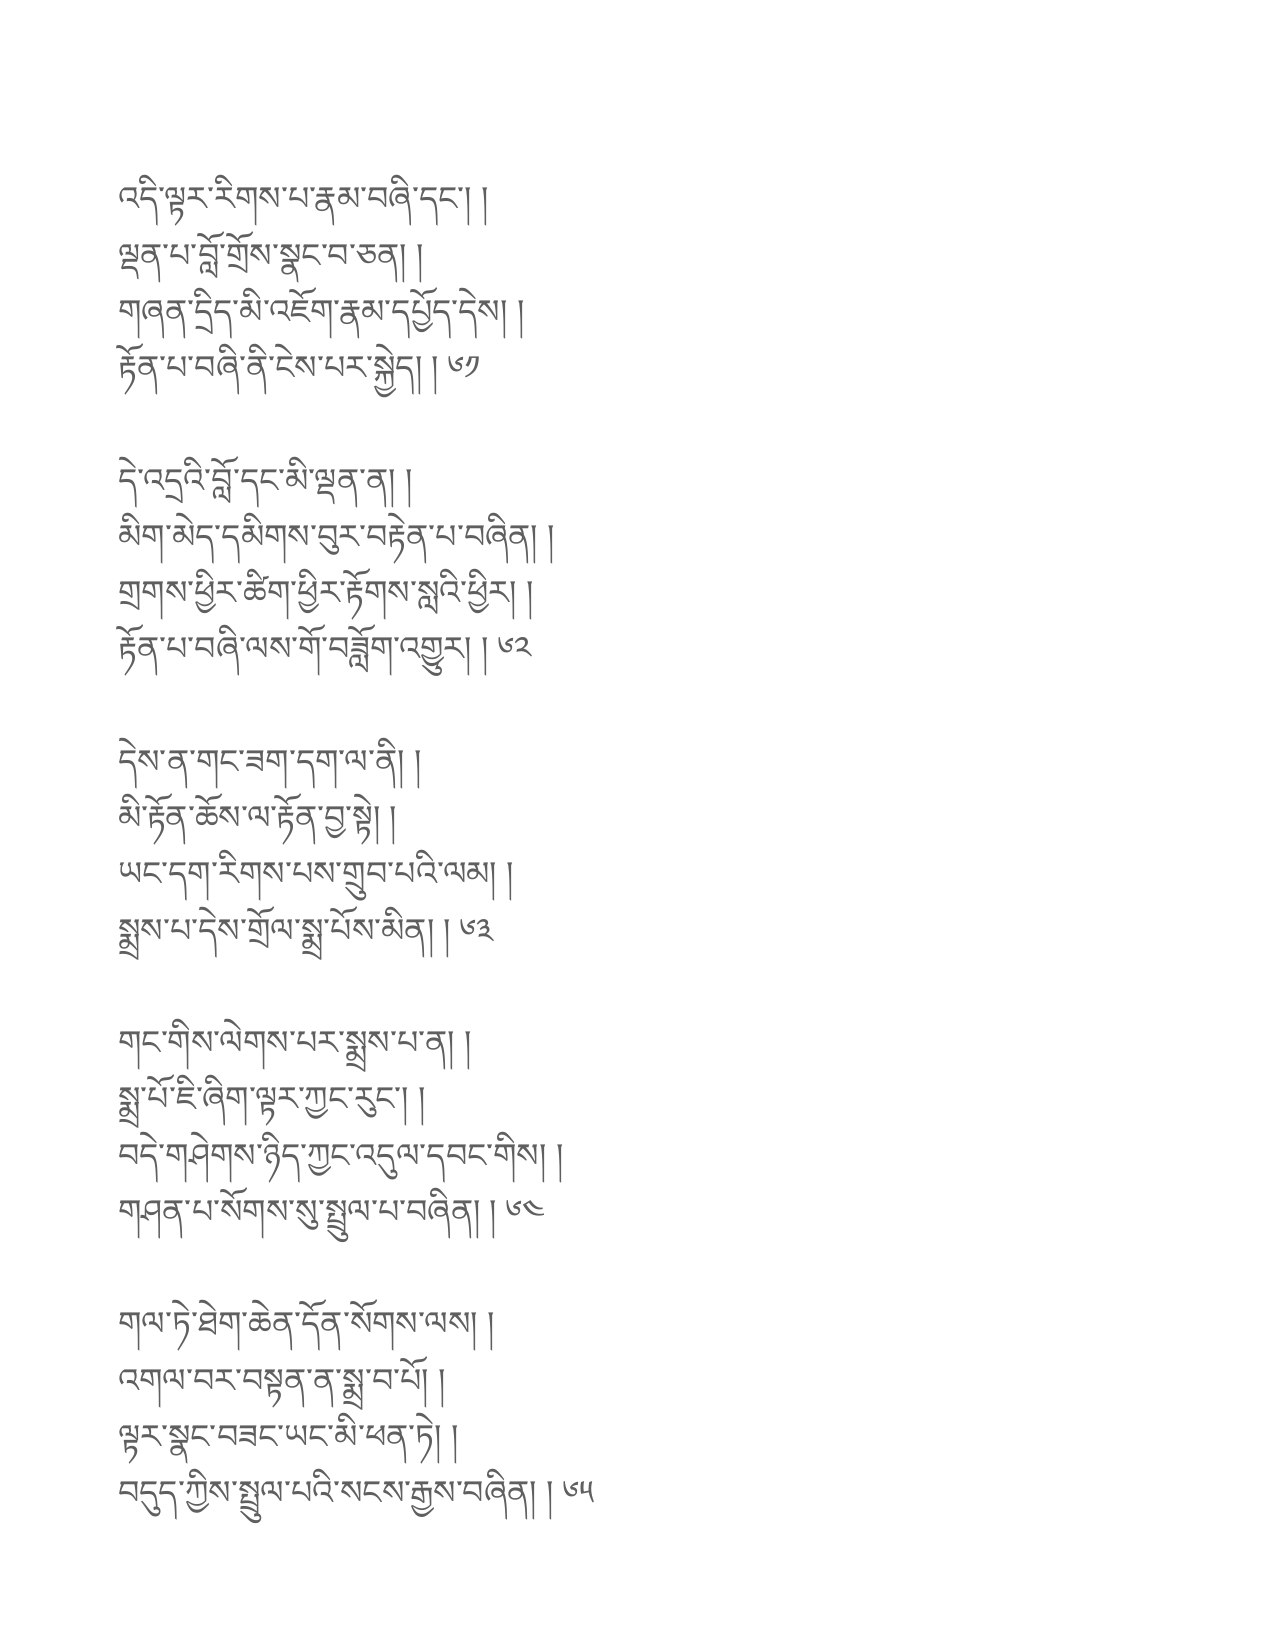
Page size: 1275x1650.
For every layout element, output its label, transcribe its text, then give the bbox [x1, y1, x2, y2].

text སྨྲས་པ་དེས་གྲོལ་སྨྲ་པོས་མིན། ། ༦༣ [118, 906, 1157, 956]
text རྟོན་པ་བཞི་ནི་ངེས་པར་སྐྱེད། ། ༦༡ [118, 343, 1157, 393]
text བདེ་གཤེགས་ཉིད་ཀྱང་འདུལ་དབང་གིས། ། [118, 1131, 1157, 1181]
text གྲགས་ཕྱིར་ཚིག་ཕྱིར་རྟོགས་སླའི་ཕྱིར། ། [118, 568, 1157, 618]
text རྟོན་པ་བཞི་ལས་གོ་བཟློག་འགྱུར། ། ༦༢ [118, 624, 1157, 674]
text གཞན་དྲིད་མི་འཇོག་རྣམ་དཔྱོད་དེས། ། [118, 287, 1157, 337]
text འདི་ལྟར་རིགས་པ་རྣམ་བཞི་དང༌། ། [118, 174, 1157, 224]
text ལྟར་སྣང་བཟང་ཡང་མི་ཕན་ཏེ། ། [118, 1412, 1157, 1462]
text དེ་འདྲའི་བློ་དང་མི་ལྡན་ན། ། [118, 456, 1157, 506]
text ཡང་དག་རིགས་པས་གྲུབ་པའི་ལམ། ། [118, 849, 1157, 899]
text དེས་ན་གང་ཟག་དག་ལ་ནི། ། [118, 737, 1157, 787]
text སྨྲ་པོ་ཇི་ཞིག་ལྟར་ཀྱང་རུང༌། ། [118, 1074, 1157, 1124]
text གང་གིས་ལེགས་པར་སྨྲས་པ་ན། ། [118, 1018, 1157, 1068]
text ལྡན་པ་བློ་གྲོས་སྣང་བ་ཅན། ། [118, 231, 1157, 281]
text གཤན་པ་སོགས་སུ་སྤྲུལ་པ་བཞིན། ། ༦༤ [118, 1187, 1157, 1237]
text གལ་ཏེ་ཐེག་ཆེན་དོན་སོགས་ལས། ། [118, 1299, 1157, 1349]
text བདུད་ཀྱིས་སྤྲུལ་པའི་སངས་རྒྱས་བཞིན། ། ༦༥ [118, 1468, 1157, 1518]
text མིག་མེད་དམིགས་བུར་བརྟེན་པ་བཞིན། ། [118, 512, 1157, 562]
text མི་རྟོན་ཆོས་ལ་རྟོན་བྱ་སྟེ། ། [118, 793, 1157, 843]
text འགལ་བར་བསྟན་ན་སྨྲ་བ་པོ། ། [118, 1356, 1157, 1406]
